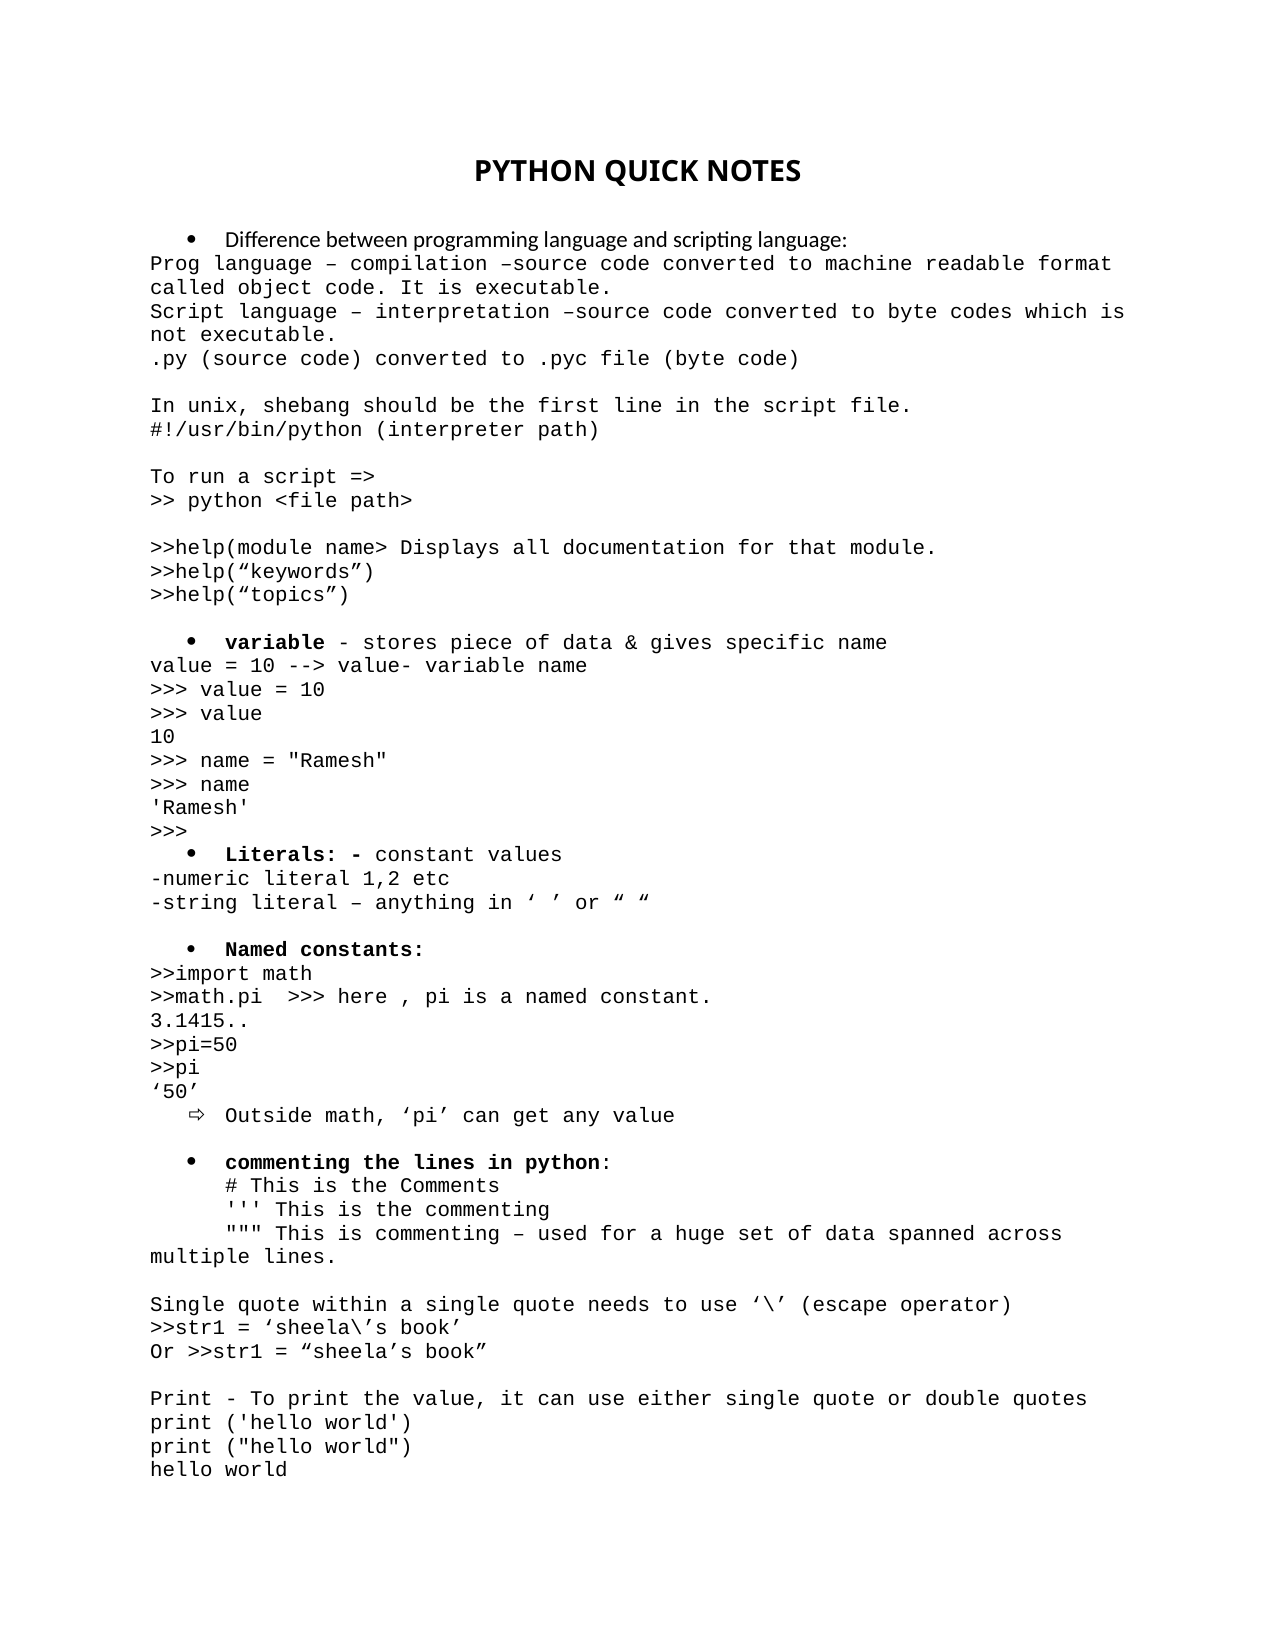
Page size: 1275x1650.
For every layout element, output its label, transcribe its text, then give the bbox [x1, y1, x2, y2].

text >>> value [150, 703, 1125, 726]
text 3.1415.. [150, 1010, 1125, 1034]
text >>help(“topics”) [150, 584, 1125, 608]
text ''' This is the commenting [150, 1199, 1125, 1223]
text PYTHON QUICK NOTES [150, 150, 1125, 190]
list Outside math, ‘pi’ can get any value [187, 1104, 1125, 1128]
list commenting the lines in python: [187, 1152, 1125, 1176]
text >> python <file path> [150, 490, 1125, 513]
text In unix, shebang should be the first line in the script file. #!/usr/bin/python (interpreter path) [150, 395, 1125, 442]
text print ('hello world') [150, 1412, 1125, 1436]
list variable - stores piece of data & gives specific name [187, 632, 1125, 655]
text Script language – interpretation –source code converted to byte codes which is not executable. [150, 301, 1125, 348]
text print ("hello world") [150, 1436, 1125, 1459]
text -numeric literal 1,2 etc [150, 868, 1125, 892]
text -string literal – anything in ‘ ’ or “ “ [150, 892, 1125, 915]
text Or >>str1 = “sheela’s book” [150, 1341, 1125, 1365]
text >>pi [150, 1057, 1125, 1081]
text .py (source code) converted to .pyc file (byte code) [150, 348, 1125, 372]
text value = 10 --> value- variable name [150, 655, 1125, 679]
text hello world [150, 1459, 1125, 1483]
text Print - To print the value, it can use either single quote or double quotes [150, 1388, 1125, 1412]
text >>import math [150, 963, 1125, 986]
text >>> value = 10 [150, 679, 1125, 703]
text ‘50’ [150, 1081, 1125, 1104]
text 'Ramesh' [150, 797, 1125, 821]
text Prog language – compilation –source code converted to machine readable format called object code. It is executable. [150, 253, 1125, 301]
list Difference between programming language and scripting language: [187, 225, 1125, 253]
text >>str1 = ‘sheela\’s book’ [150, 1317, 1125, 1341]
text >>> name = "Ramesh" [150, 750, 1125, 773]
list Named constants: [187, 939, 1125, 963]
text >>> [150, 821, 1125, 844]
list Literals: - constant values [187, 844, 1125, 868]
text """ This is commenting – used for a huge set of data spanned across multiple lines. [150, 1223, 1125, 1270]
text >>math.pi >>> here , pi is a named constant. [150, 986, 1125, 1010]
text >>help(module name> Displays all documentation for that module. [150, 537, 1125, 561]
text >>help(“keywords”) [150, 561, 1125, 584]
text >>pi=50 [150, 1034, 1125, 1057]
text # This is the Comments [150, 1176, 1125, 1199]
text To run a script => [150, 466, 1125, 490]
text >>> name [150, 773, 1125, 797]
text 10 [150, 726, 1125, 750]
text Single quote within a single quote needs to use ‘\’ (escape operator) [150, 1294, 1125, 1317]
